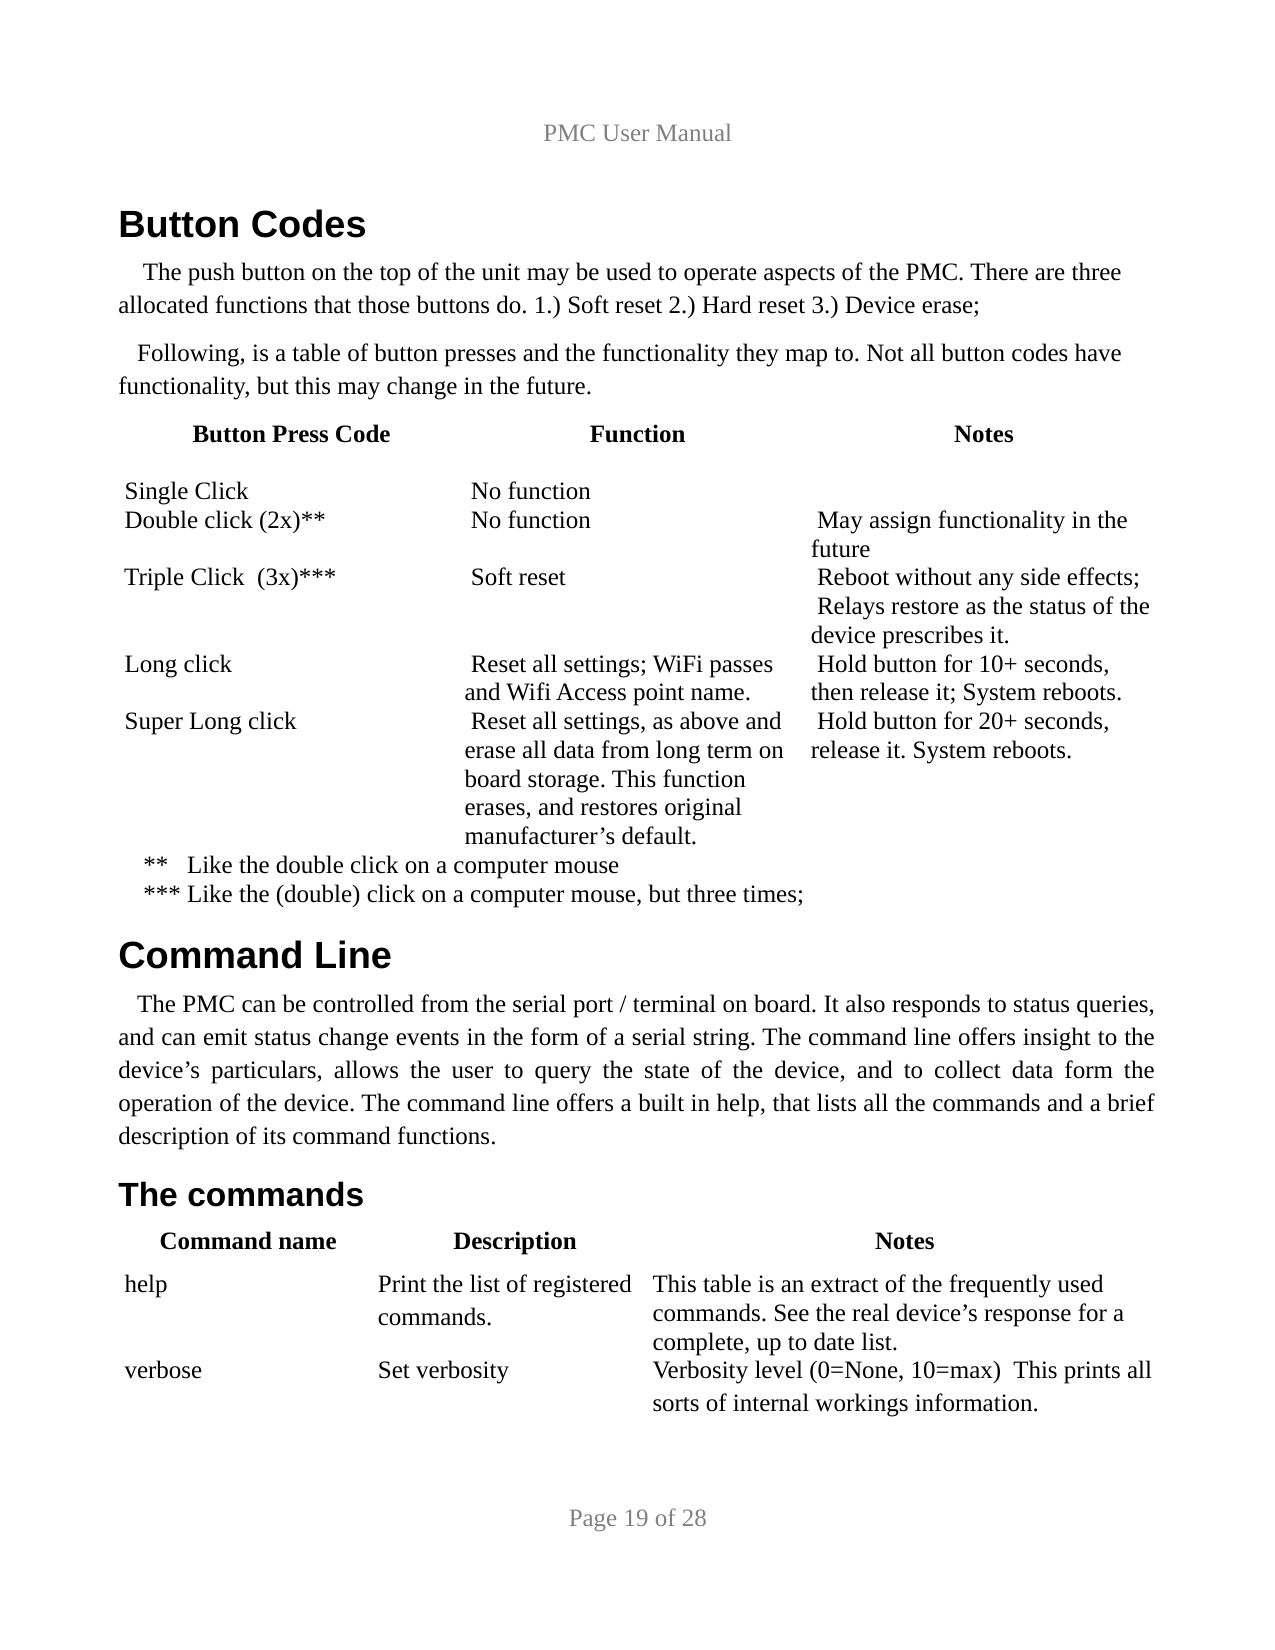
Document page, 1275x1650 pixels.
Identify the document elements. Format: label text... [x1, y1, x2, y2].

table_cell Long click [118, 649, 464, 706]
table_cell help [118, 1269, 378, 1355]
text Following, is a table of button presses and the functionality they map to. Not all button codes have functionality, but this may change in the future. [118, 338, 1157, 400]
table_cell This table is an extract of the frequently used commands. See the real device’s response for a complete, up to date list. [652, 1269, 1157, 1355]
table_cell Verbosity level (0=None, 10=max) This prints all sorts of internal workings information. [652, 1355, 1157, 1474]
table_cell Double click (2x)** [118, 505, 464, 562]
table_cell Triple Click (3x)*** [118, 563, 464, 649]
table_cell Hold button for 10+ seconds, then release it; System reboots. [811, 649, 1157, 706]
subtitle The commands [118, 1174, 1157, 1213]
table_header Command name [118, 1226, 378, 1269]
table_cell Soft reset [464, 563, 811, 649]
table_cell Reset all settings; WiFi passes and Wifi Access point name. [464, 649, 811, 706]
table_cell Print the list of registered commands. [378, 1269, 652, 1355]
table_cell Single Click [118, 476, 464, 505]
table_cell Reset all settings, as above and erase all data from long term on board storage. This function erases, and restores original manufacturer’s default. [464, 706, 811, 850]
text ** Like the double click on a computer mouse [118, 850, 1157, 879]
table_cell [811, 448, 1157, 476]
table_cell No function [464, 505, 811, 562]
table_cell No function [464, 476, 811, 505]
table_cell [118, 448, 464, 476]
table_header Notes [652, 1226, 1157, 1269]
table_header Function [464, 419, 811, 447]
table_cell Reboot without any side effects; Relays restore as the status of the device prescribes it. [811, 563, 1157, 649]
table_cell Super Long click [118, 706, 464, 850]
text *** Like the (double) click on a computer mouse, but three times; [118, 879, 1157, 907]
table_cell verbose [118, 1355, 378, 1474]
text The PMC can be controlled from the serial port / terminal on board. It also responds to status queries, and can emit status change events in the form of a serial string. The command line offers insight to the device’s particulars, allows the user to query the state of the device, and to collect data form the operation of the device. The command line offers a built in help, that lists all the commands and a brief description of its command functions. [118, 989, 1157, 1149]
table_header Notes [811, 419, 1157, 447]
subtitle Button Codes [118, 201, 1157, 245]
text The push button on the top of the unit may be used to operate aspects of the PMC. There are three allocated functions that those buttons do. 1.) Soft reset 2.) Hard reset 3.) Device erase; [118, 257, 1157, 319]
table_header Button Press Code [118, 419, 464, 447]
table_cell Set verbosity [378, 1355, 652, 1474]
table_cell [464, 448, 811, 476]
table_cell [811, 476, 1157, 505]
table_cell May assign functionality in the future [811, 505, 1157, 562]
subtitle Command Line [118, 932, 1157, 976]
table_header Description [378, 1226, 652, 1269]
table_cell Hold button for 20+ seconds, release it. System reboots. [811, 706, 1157, 850]
